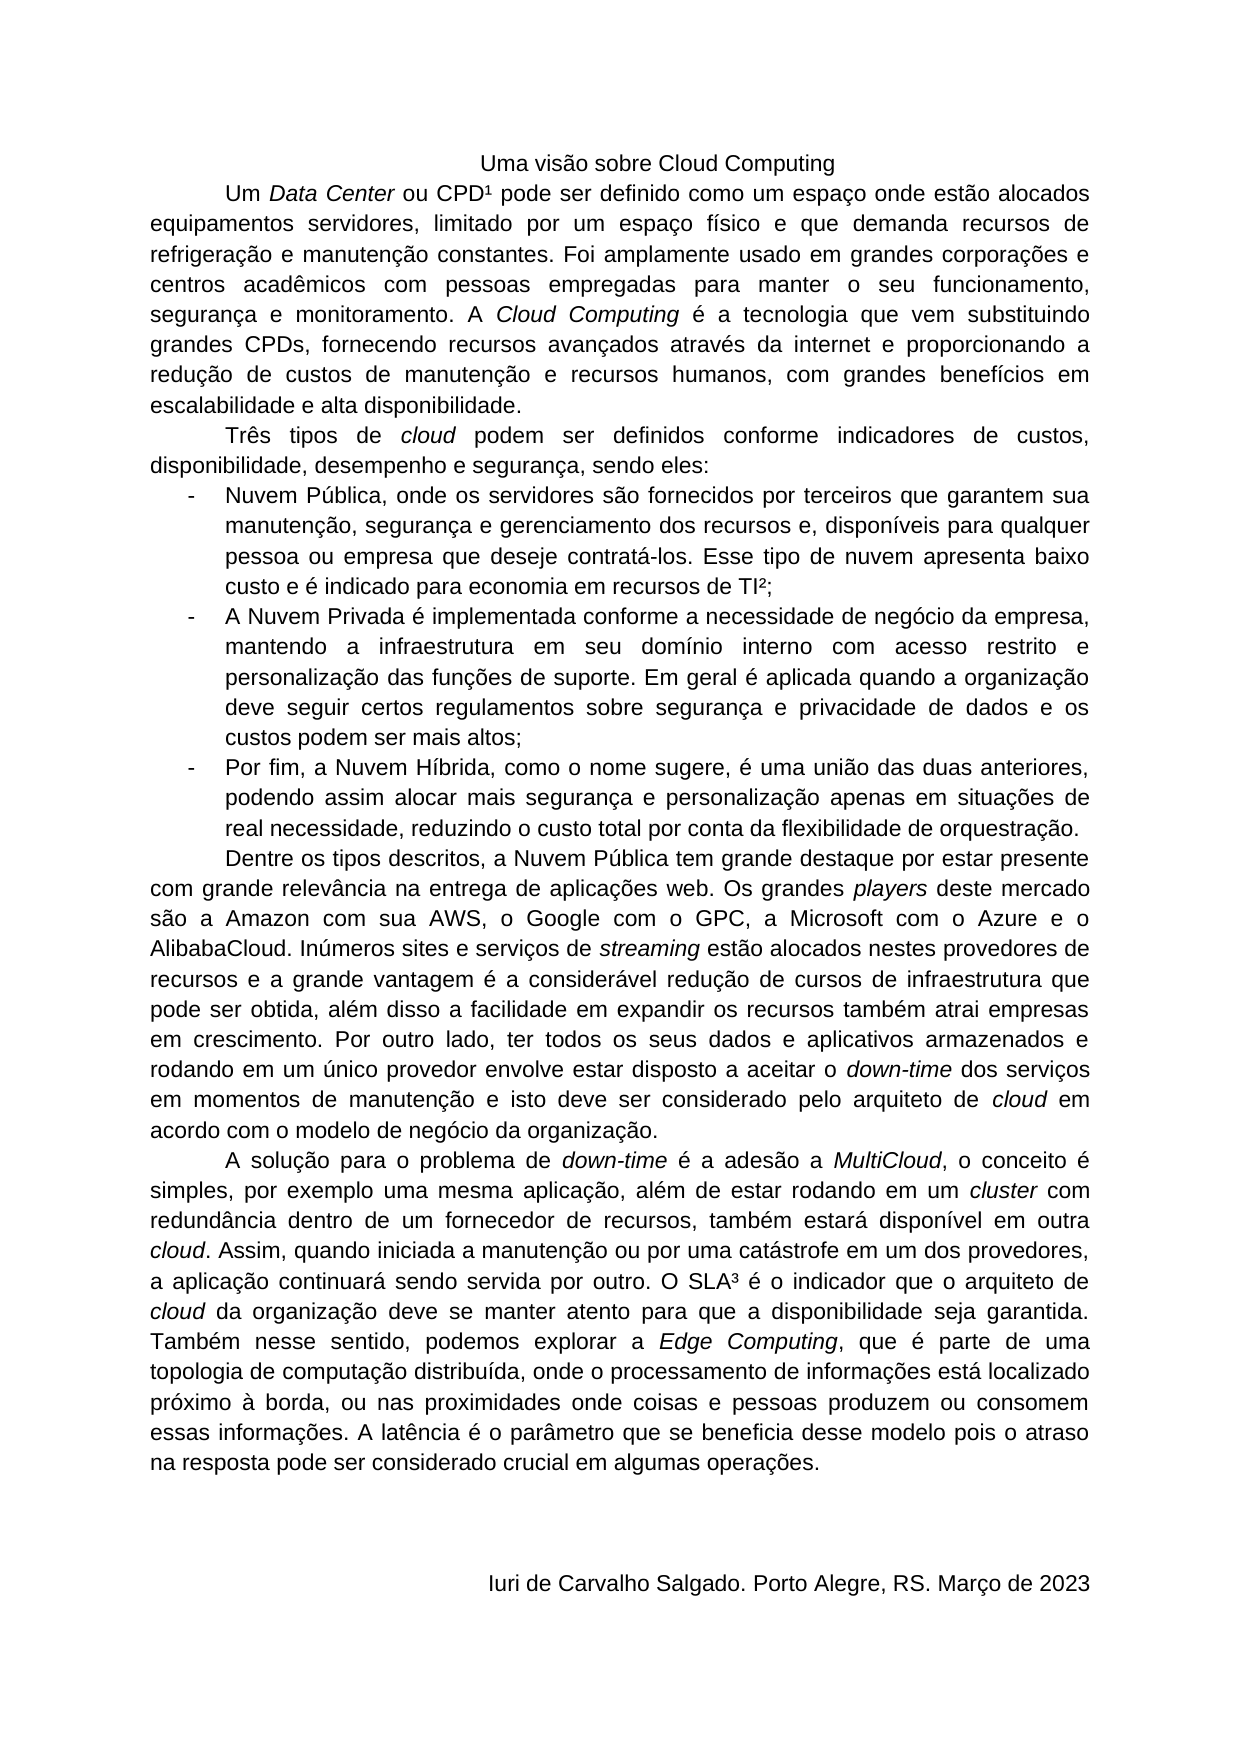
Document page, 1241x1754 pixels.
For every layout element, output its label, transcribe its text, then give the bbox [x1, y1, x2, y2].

text Iuri de Carvalho Salgado. Porto Alegre, RS. Março de 2023 [150, 1570, 1090, 1596]
list Nuvem Pública, onde os servidores são fornecidos por terceiros que garantem sua manutenção, segurança e gerenciamento dos recursos e, disponíveis para qualquer pessoa ou empresa que deseje contratá-los. Esse tipo de nuvem apresenta baixo custo e é indicado para economia em recursos de TI²; [187, 482, 1090, 599]
text Três tipos de cloud podem ser definidos conforme indicadores de custos, disponibilidade, desempenho e segurança, sendo eles: [150, 422, 1090, 478]
text Uma visão sobre Cloud Computing [150, 150, 1090, 176]
list A Nuvem Privada é implementada conforme a necessidade de negócio da empresa, mantendo a infraestrutura em seu domínio interno com acesso restrito e personalização das funções de suporte. Em geral é aplicada quando a organização deve seguir certos regulamentos sobre segurança e privacidade de dados e os custos podem ser mais altos; [187, 603, 1090, 750]
text Dentre os tipos descritos, a Nuvem Pública tem grande destaque por estar presente com grande relevância na entrega de aplicações web. Os grandes players deste mercado são a Amazon com sua AWS, o Google com o GPC, a Microsoft com o Azure e o AlibabaCloud. Inúmeros sites e serviços de streaming estão alocados nestes provedores de recursos e a grande vantagem é a considerável redução de cursos de infraestrutura que pode ser obtida, além disso a facilidade em expandir os recursos também atrai empresas em crescimento. Por outro lado, ter todos os seus dados e aplicativos armazenados e rodando em um único provedor envolve estar disposto a aceitar o down-time dos serviços em momentos de manutenção e isto deve ser considerado pelo arquiteto de cloud em acordo com o modelo de negócio da organização. [150, 845, 1090, 1143]
text A solução para o problema de down-time é a adesão a MultiCloud, o conceito é simples, por exemplo uma mesma aplicação, além de estar rodando em um cluster com redundância dentro de um fornecedor de recursos, também estará disponível em outra cloud. Assim, quando iniciada a manutenção ou por uma catástrofe em um dos provedores, a aplicação continuará sendo servida por outro. O SLA³ é o indicador que o arquiteto de cloud da organização deve se manter atento para que a disponibilidade seja garantida. Também nesse sentido, podemos explorar a Edge Computing, que é parte de uma topologia de computação distribuída, onde o processamento de informações está localizado próximo à borda, ou nas proximidades onde coisas e pessoas produzem ou consomem essas informações. A latência é o parâmetro que se beneficia desse modelo pois o atraso na resposta pode ser considerado crucial em algumas operações. [150, 1147, 1090, 1475]
list Por fim, a Nuvem Híbrida, como o nome sugere, é uma união das duas anteriores, podendo assim alocar mais segurança e personalização apenas em situações de real necessidade, reduzindo o custo total por conta da flexibilidade de orquestração. [187, 754, 1090, 841]
text Um Data Center ou CPD¹ pode ser definido como um espaço onde estão alocados equipamentos servidores, limitado por um espaço físico e que demanda recursos de refrigeração e manutenção constantes. Foi amplamente usado em grandes corporações e centros acadêmicos com pessoas empregadas para manter o seu funcionamento, segurança e monitoramento. A Cloud Computing é a tecnologia que vem substituindo grandes CPDs, fornecendo recursos avançados através da internet e proporcionando a redução de custos de manutenção e recursos humanos, com grandes benefícios em escalabilidade e alta disponibilidade. [150, 180, 1090, 418]
